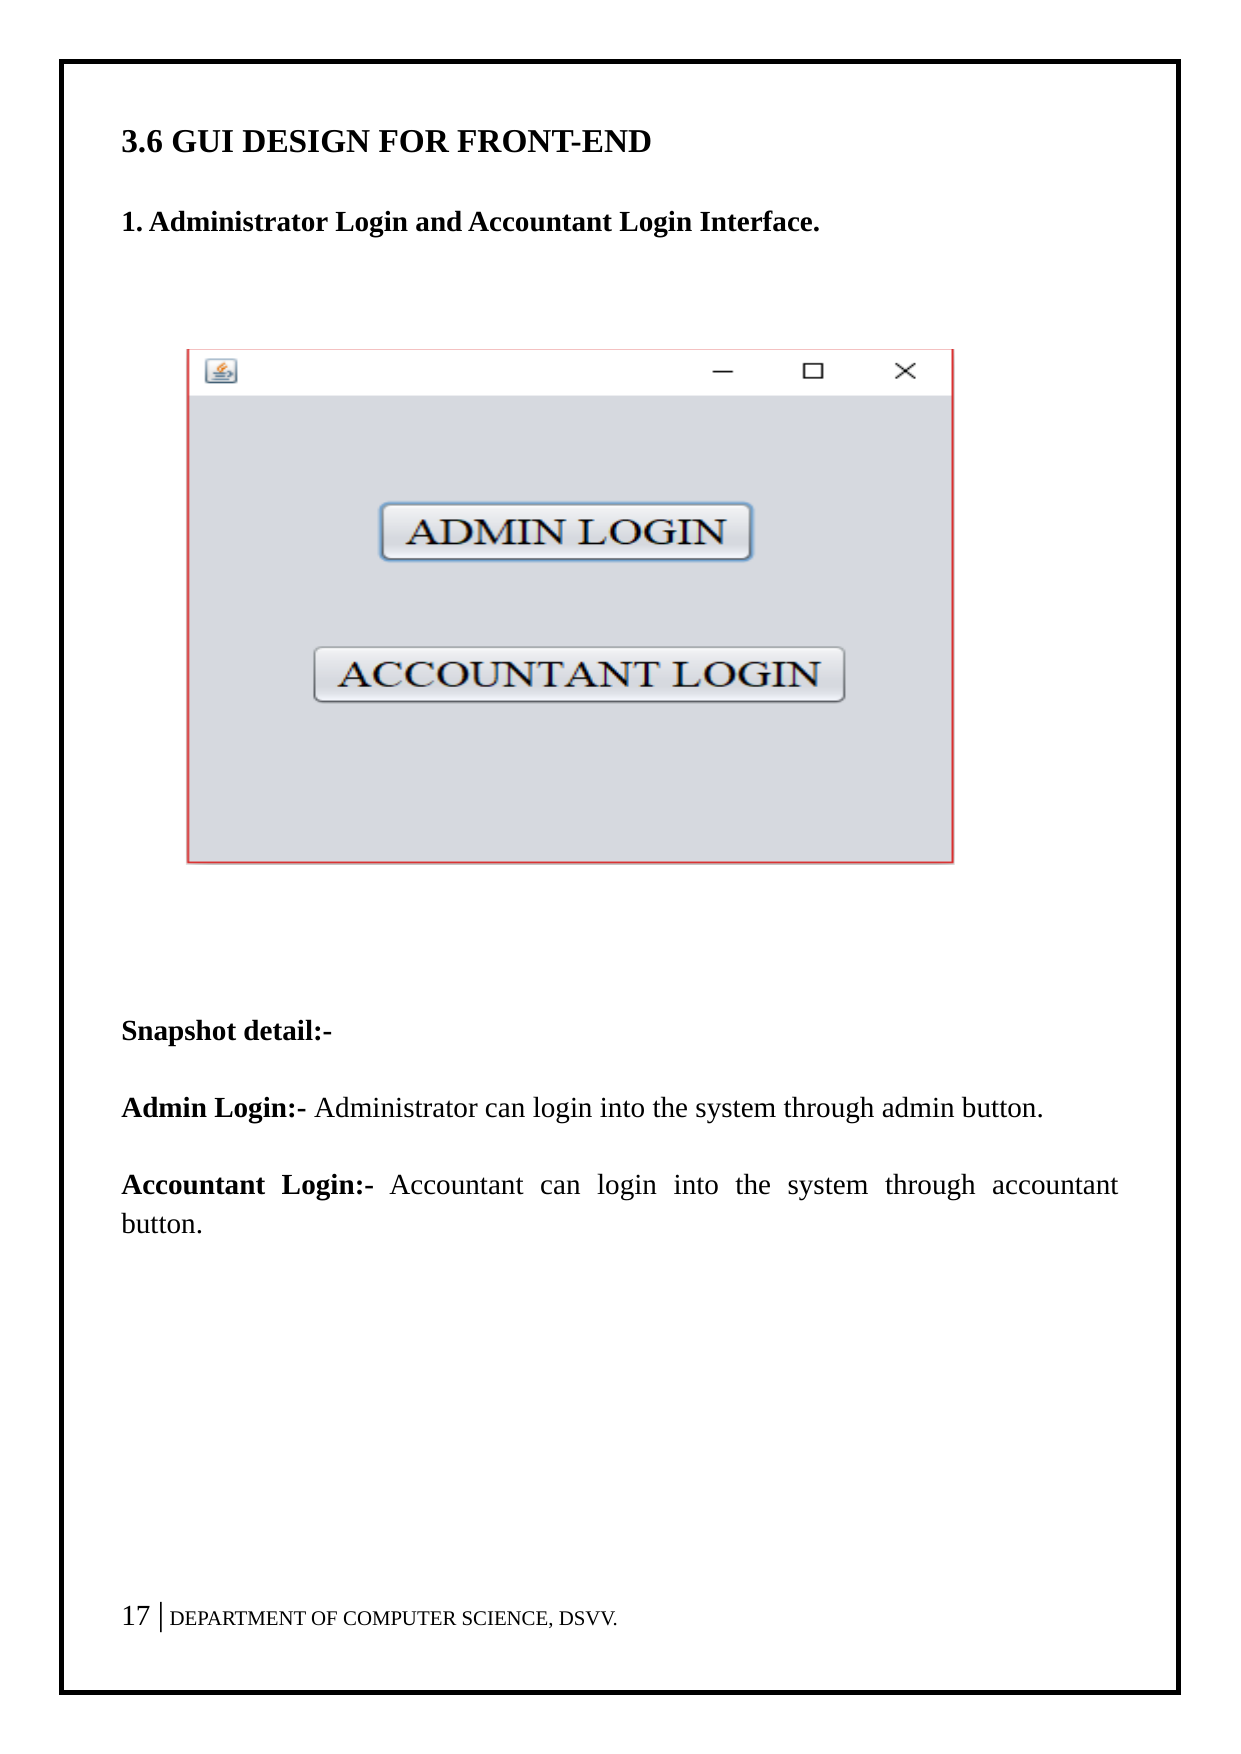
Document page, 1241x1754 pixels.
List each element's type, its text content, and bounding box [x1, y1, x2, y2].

picture [185, 349, 824, 865]
text Admin Login:- Administrator can login into the system through admin button. [121, 1090, 1119, 1124]
text Accountant Login:- Accountant can login into the system through accountant button. [121, 1167, 1119, 1239]
text Snapshot detail:- [121, 1013, 1119, 1047]
text 3.6 GUI DESIGN FOR FRONT-END [121, 121, 1119, 159]
text 1. Administrator Login and Accountant Login Interface. [121, 204, 1119, 237]
